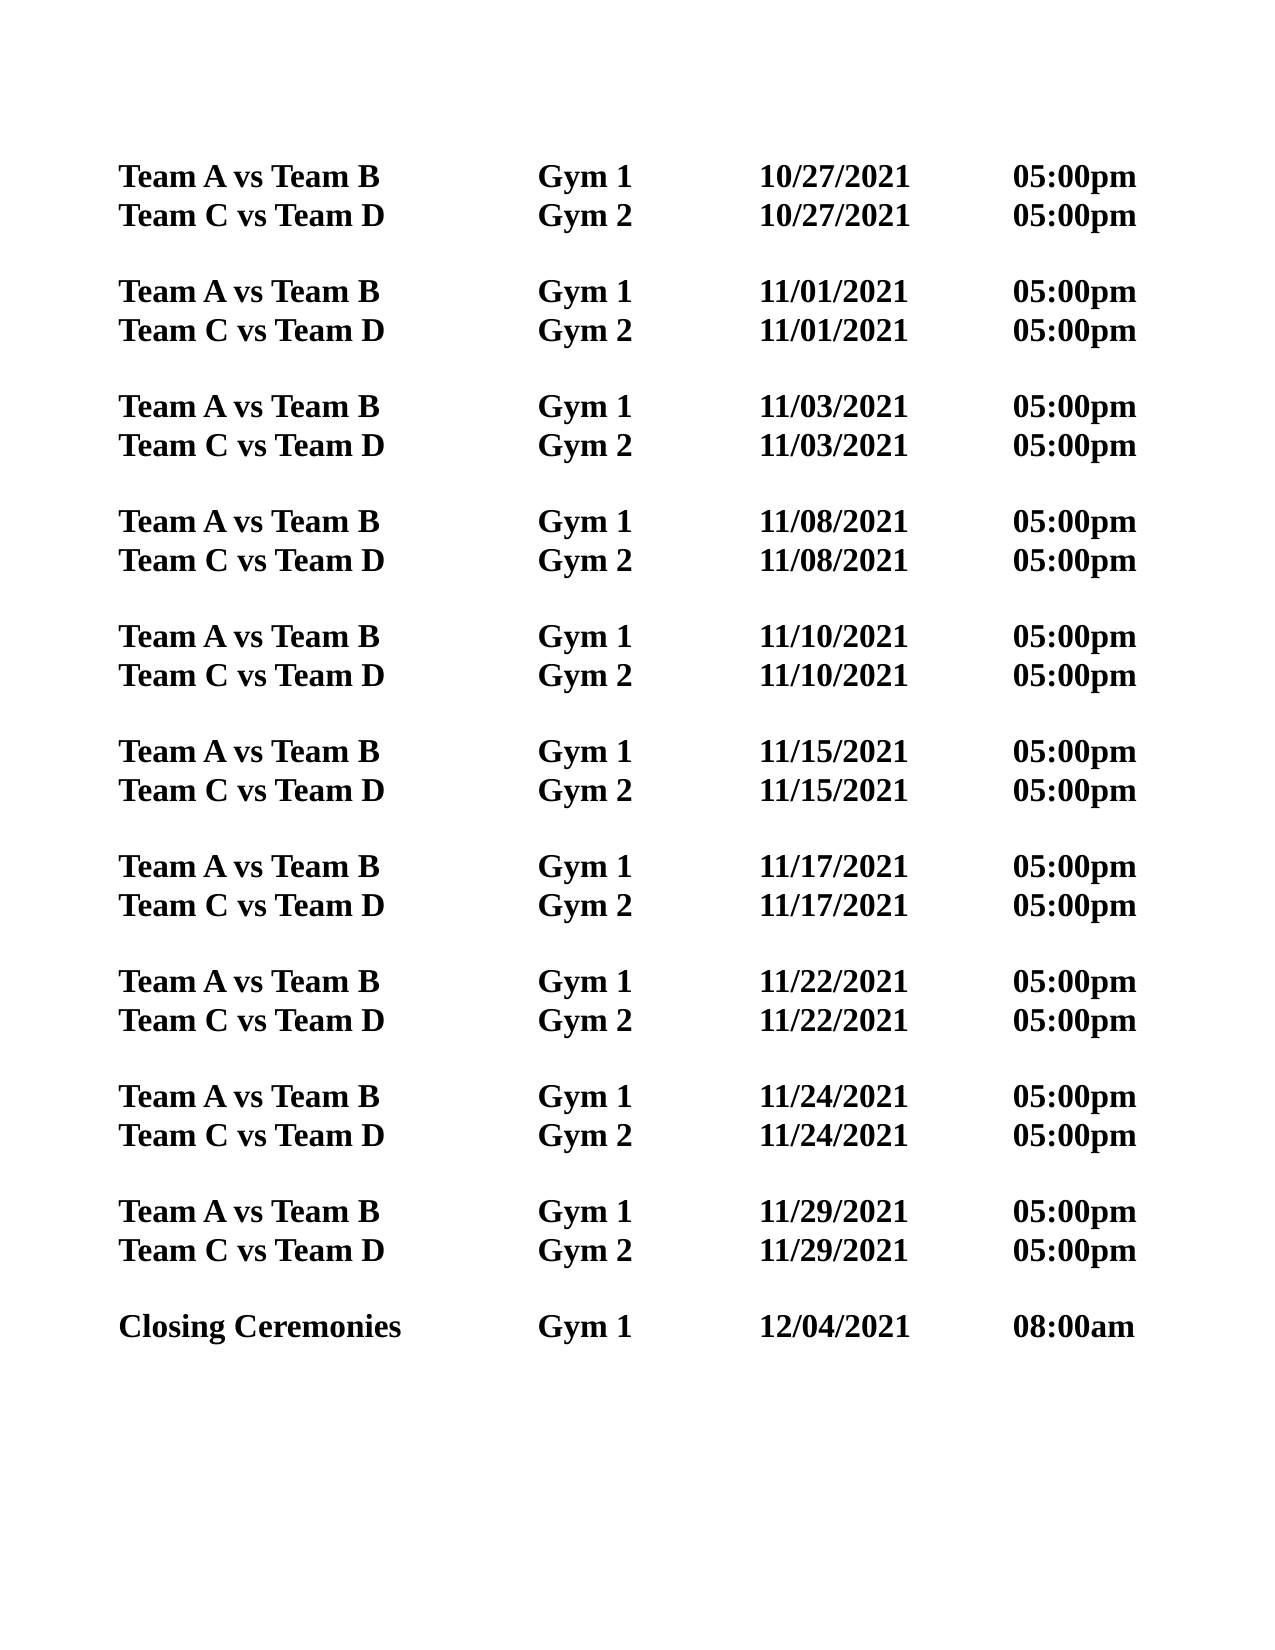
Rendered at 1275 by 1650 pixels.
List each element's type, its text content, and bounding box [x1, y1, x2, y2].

text Team A vs Team B Gym 1 11/15/2021 05:00pm [118, 731, 1157, 770]
text Closing Ceremonies Gym 1 12/04/2021 08:00am [118, 1306, 1157, 1345]
text Team A vs Team B Gym 1 11/24/2021 05:00pm [118, 1076, 1157, 1115]
text Team A vs Team B Gym 1 11/08/2021 05:00pm [118, 501, 1157, 540]
text Team C vs Team D Gym 2 11/24/2021 05:00pm [118, 1115, 1157, 1153]
text Team C vs Team D Gym 2 11/10/2021 05:00pm [118, 655, 1157, 693]
text Team C vs Team D Gym 2 11/22/2021 05:00pm [118, 1000, 1157, 1038]
text Team A vs Team B Gym 1 11/03/2021 05:00pm [118, 386, 1157, 425]
text Team C vs Team D Gym 2 11/17/2021 05:00pm [118, 885, 1157, 923]
text Team C vs Team D Gym 2 11/29/2021 05:00pm [118, 1230, 1157, 1268]
text Team C vs Team D Gym 2 10/27/2021 05:00pm [118, 195, 1157, 233]
text Team A vs Team B Gym 1 11/17/2021 05:00pm [118, 846, 1157, 885]
text Team C vs Team D Gym 2 11/01/2021 05:00pm [118, 310, 1157, 348]
text Team A vs Team B Gym 1 11/29/2021 05:00pm [118, 1191, 1157, 1230]
text Team C vs Team D Gym 2 11/15/2021 05:00pm [118, 770, 1157, 808]
text Team C vs Team D Gym 2 11/08/2021 05:00pm [118, 540, 1157, 578]
text Team A vs Team B Gym 1 11/22/2021 05:00pm [118, 961, 1157, 1000]
text Team A vs Team B Gym 1 10/27/2021 05:00pm [118, 156, 1157, 195]
text Team C vs Team D Gym 2 11/03/2021 05:00pm [118, 425, 1157, 463]
text Team A vs Team B Gym 1 11/01/2021 05:00pm [118, 271, 1157, 310]
text Team A vs Team B Gym 1 11/10/2021 05:00pm [118, 616, 1157, 655]
